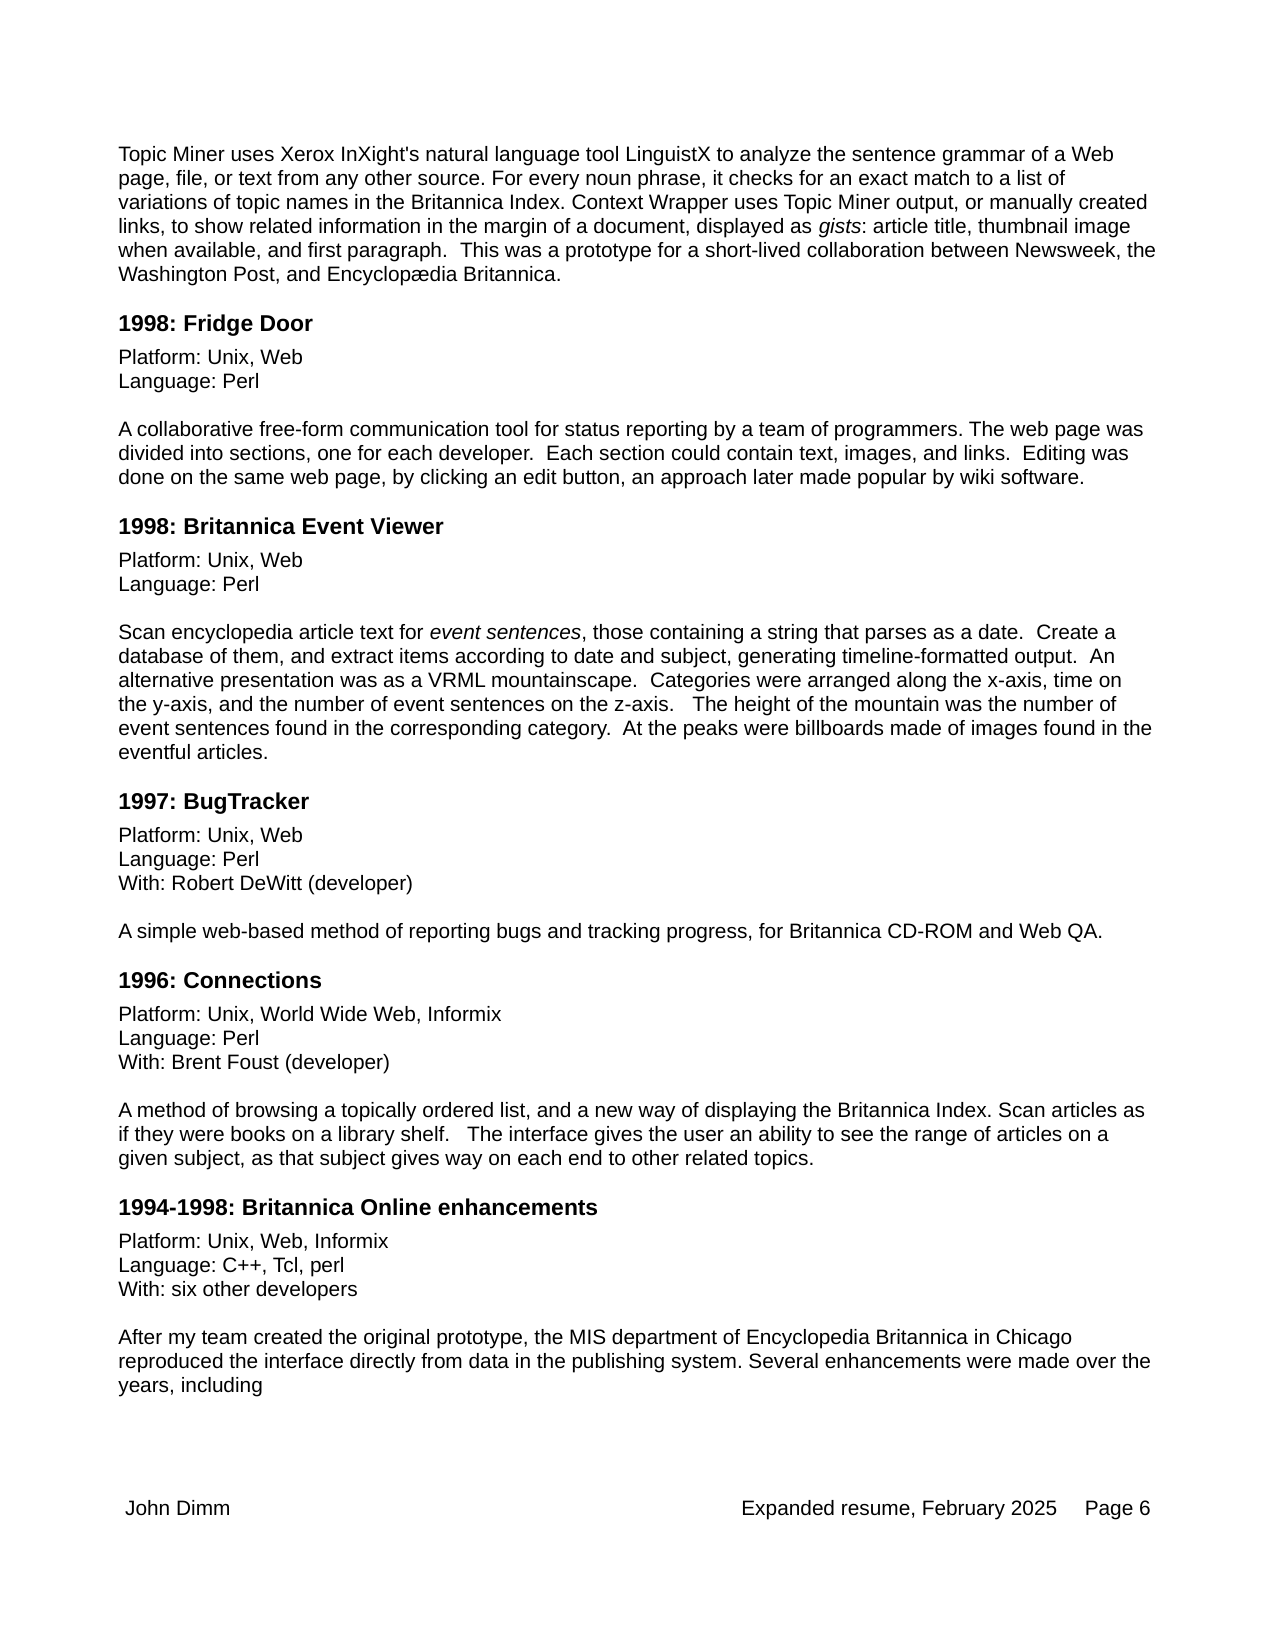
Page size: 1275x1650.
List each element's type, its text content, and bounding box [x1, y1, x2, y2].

text A collaborative free-form communication tool for status reporting by a team of programmers. The web page was divided into sections, one for each developer. Each section could contain text, images, and links. Editing was done on the same web page, by clicking an edit button, an approach later made popular by wiki software. [118, 417, 1157, 489]
text Language: C++, Tcl, perl [118, 1253, 1157, 1277]
text Topic Miner uses Xerox InXight's natural language tool LinguistX to analyze the sentence grammar of a Web page, file, or text from any other source. For every noun phrase, it checks for an exact match to a list of variations of topic names in the Britannica Index. Context Wrapper uses Topic Miner output, or manually created links, to show related information in the margin of a document, displayed as gists: article title, thumbnail image when available, and first paragraph. This was a prototype for a short-lived collaboration between Newsweek, the Washington Post, and Encyclopædia Britannica. [118, 142, 1157, 286]
text Platform: Unix, Web Language: Perl [118, 548, 1157, 596]
text With: Brent Foust (developer) [118, 1050, 1157, 1074]
subtitle 1994-1998: Britannica Online enhancements [118, 1194, 1157, 1220]
subtitle 1996: Connections [118, 967, 1157, 993]
text A method of browsing a topically ordered list, and a new way of displaying the Britannica Index. Scan articles as if they were books on a library shelf. The interface gives the user an ability to see the range of articles on a given subject, as that subject gives way on each end to other related topics. [118, 1098, 1157, 1170]
text With: six other developers [118, 1277, 1157, 1301]
text After my team created the original prototype, the MIS department of Encyclopedia Britannica in Chicago reproduced the interface directly from data in the publishing system. Several enhancements were made over the years, including [118, 1325, 1157, 1397]
text Platform: Unix, Web, Informix [118, 1229, 1157, 1253]
subtitle 1998: Britannica Event Viewer [118, 513, 1157, 539]
text Scan encyclopedia article text for event sentences, those containing a string that parses as a date. Create a database of them, and extract items according to date and subject, generating timeline-formatted output. An alternative presentation was as a VRML mountainscape. Categories were arranged along the x-axis, time on the y-axis, and the number of event sentences on the z-axis. The height of the mountain was the number of event sentences found in the corresponding category. At the peaks were billboards made of images found in the eventful articles. [118, 620, 1157, 764]
subtitle 1998: Fridge Door [118, 310, 1157, 336]
text Platform: Unix, World Wide Web, Informix Language: Perl [118, 1002, 1157, 1050]
subtitle 1997: BugTracker [118, 788, 1157, 814]
text A simple web-based method of reporting bugs and tracking progress, for Britannica CD-ROM and Web QA. [118, 919, 1157, 943]
text With: Robert DeWitt (developer) [118, 871, 1157, 895]
text Platform: Unix, Web Language: Perl [118, 823, 1157, 871]
text Platform: Unix, Web Language: Perl [118, 345, 1157, 393]
